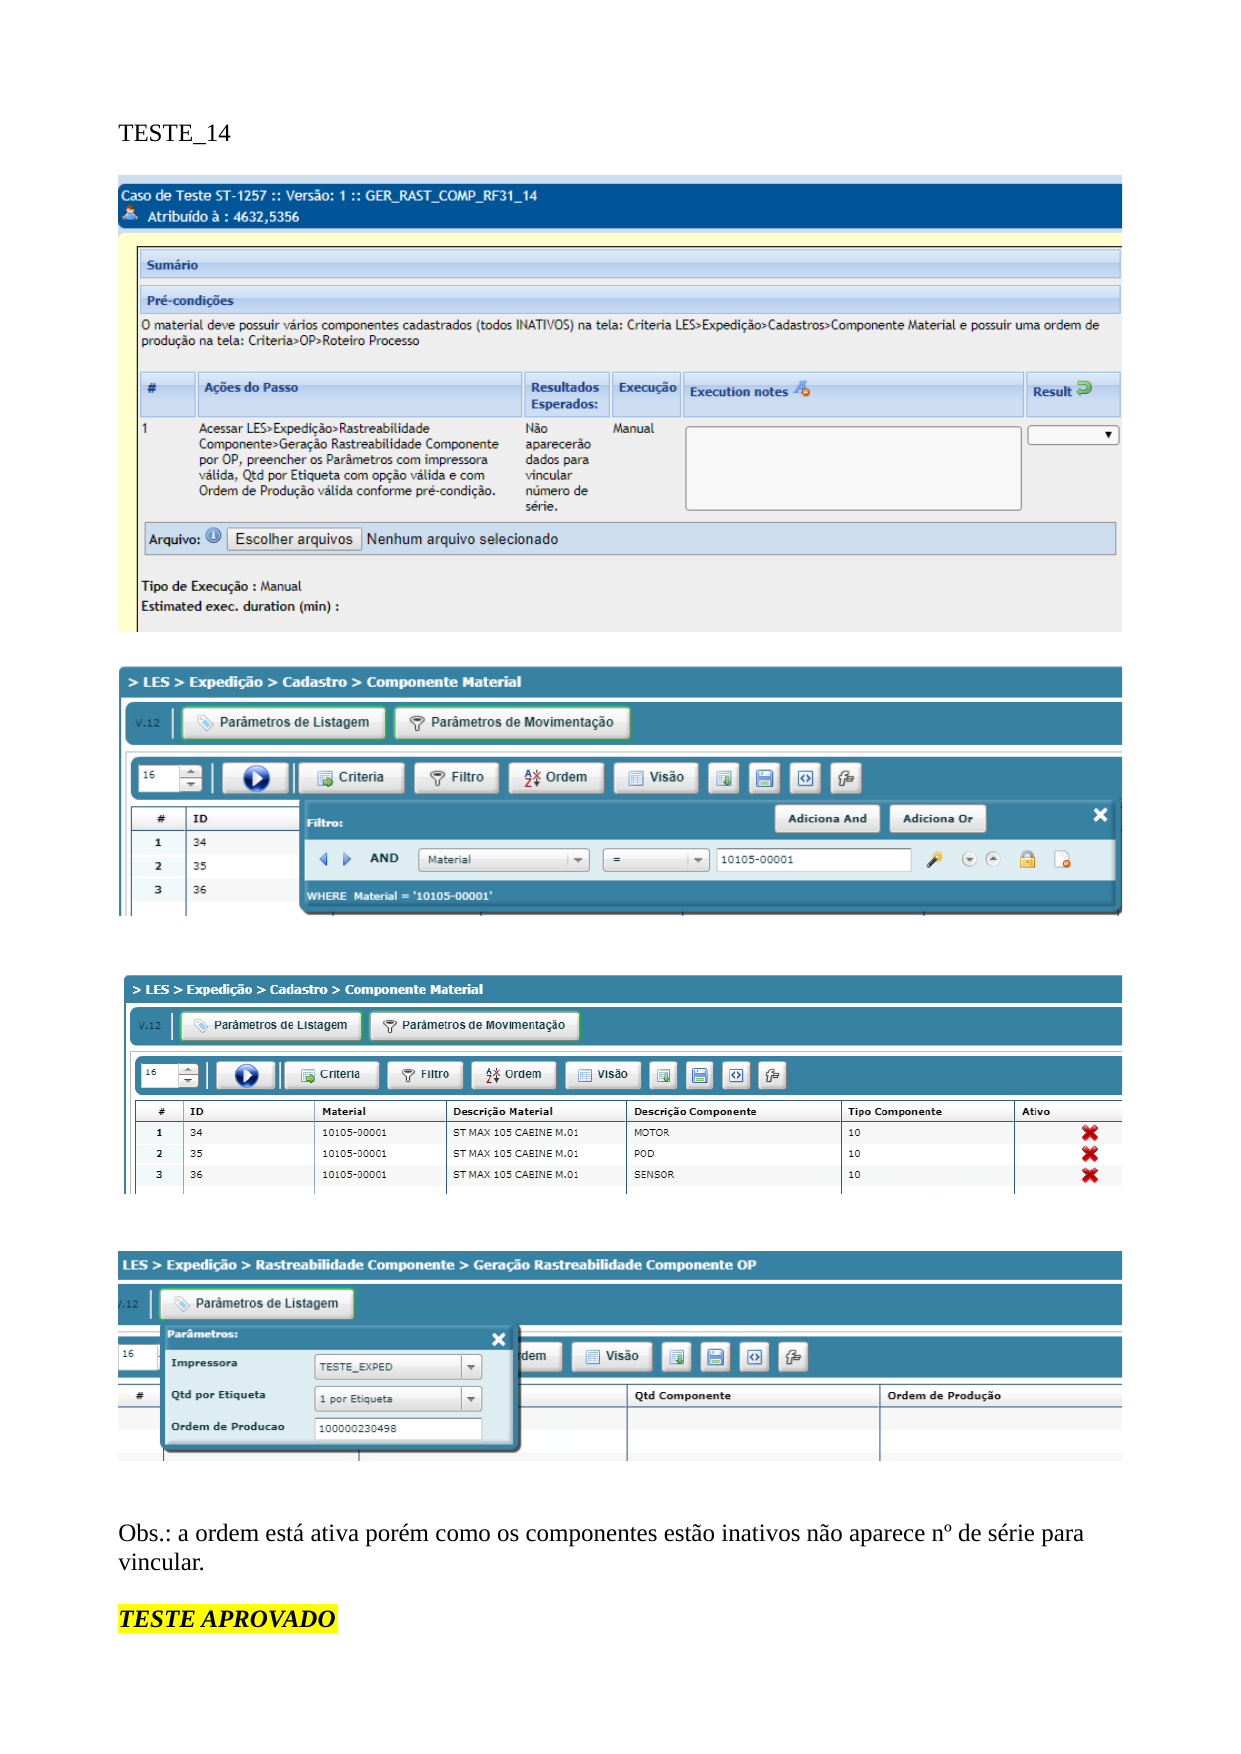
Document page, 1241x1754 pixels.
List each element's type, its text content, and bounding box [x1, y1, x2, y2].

picture [118, 175, 1123, 632]
picture [118, 660, 1123, 916]
picture [118, 972, 1123, 1194]
text Obs.: a ordem está ativa porém como os componentes estão inativos não aparece nº de série para vincular. [118, 1518, 1122, 1576]
picture [118, 1251, 1123, 1461]
text TESTE_14 [118, 118, 1122, 147]
text TESTE APROVADO [118, 1604, 1122, 1633]
